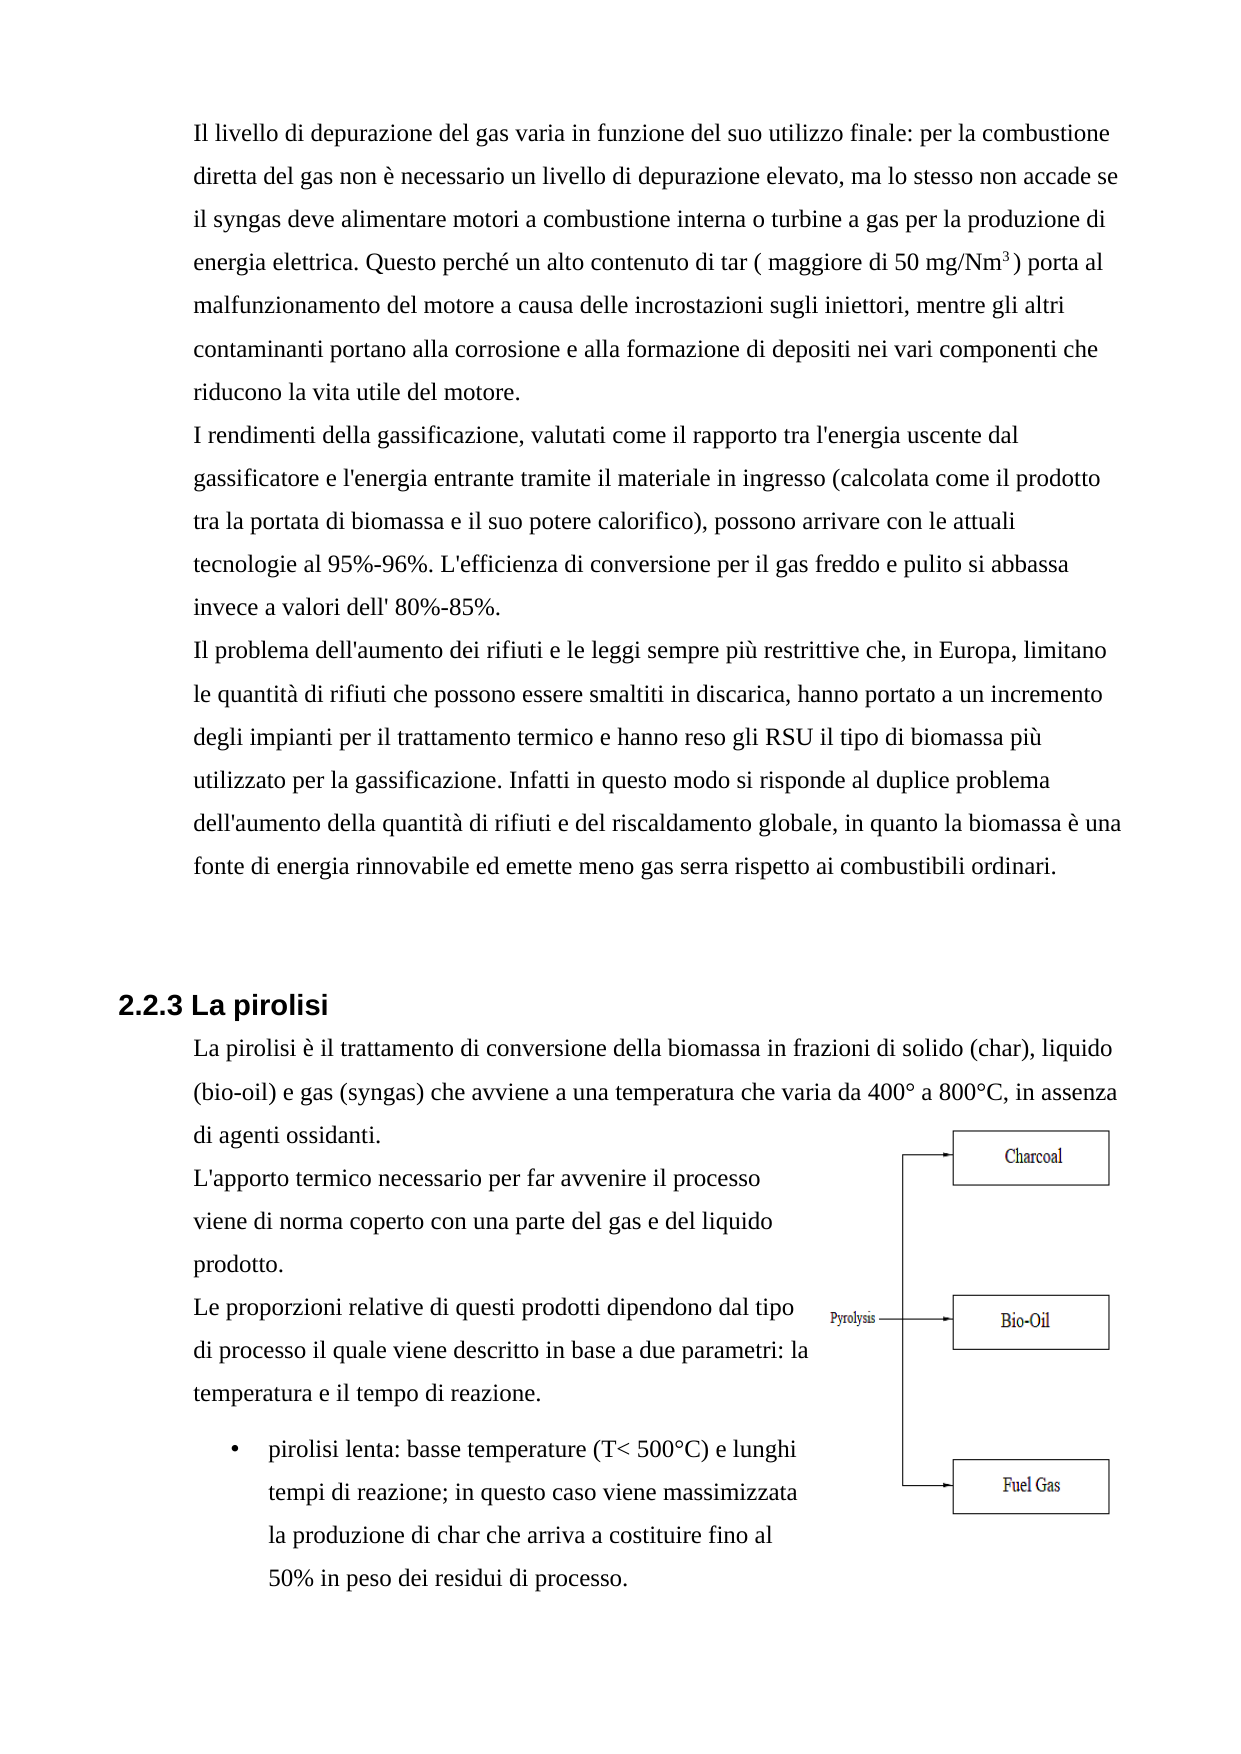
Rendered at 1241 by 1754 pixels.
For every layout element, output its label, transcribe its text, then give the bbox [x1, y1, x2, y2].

list La pirolisi è il trattamento di conversione della biomassa in frazioni di solido (char), liquido (bio-oil) e gas (syngas) che avviene a una temperatura che varia da 400° a 800°C, in assenza di agenti ossidanti. [156, 1033, 1122, 1148]
subtitle 2.2.3 La pirolisi [118, 987, 1122, 1021]
picture [818, 1124, 1119, 1524]
list pirolisi lenta: basse temperature (T< 500°C) e lunghi tempi di reazione; in questo caso viene massimizzata la produzione di char che arriva a costituire fino al 50% in peso dei residui di processo. [231, 1434, 1122, 1592]
list Il livello di depurazione del gas varia in funzione del suo utilizzo finale: per la combustione diretta del gas non è necessario un livello di depurazione elevato, ma lo stesso non accade se il syngas deve alimentare motori a combustione interna o turbine a gas per la produzione di energia elettrica. Questo perché un alto contenuto di tar ( maggiore di 50 mg/Nm3 ) porta al malfunzionamento del motore a causa delle incrostazioni sugli iniettori, mentre gli altri contaminanti portano alla corrosione e alla formazione di depositi nei vari componenti che riducono la vita utile del motore. [156, 118, 1122, 406]
list I rendimenti della gassificazione, valutati come il rapporto tra l'energia uscente dal gassificatore e l'energia entrante tramite il materiale in ingresso (calcolata come il prodotto tra la portata di biomassa e il suo potere calorifico), possono arrivare con le attuali tecnologie al 95%-96%. L'efficienza di conversione per il gas freddo e pulito si abbassa invece a valori dell' 80%-85%. [156, 420, 1122, 621]
list Le proporzioni relative di questi prodotti dipendono dal tipo di processo il quale viene descritto in base a due parametri: la temperatura e il tempo di reazione. [156, 1292, 818, 1407]
list L'apporto termico necessario per far avvenire il processo viene di norma coperto con una parte del gas e del liquido prodotto. [156, 1163, 818, 1278]
list Il problema dell'aumento dei rifiuti e le leggi sempre più restrittive che, in Europa, limitano le quantità di rifiuti che possono essere smaltiti in discarica, hanno portato a un incremento degli impianti per il trattamento termico e hanno reso gli RSU il tipo di biomassa più utilizzato per la gassificazione. Infatti in questo modo si risponde al duplice problema dell'aumento della quantità di rifiuti e del riscaldamento globale, in quanto la biomassa è una fonte di energia rinnovabile ed emette meno gas serra rispetto ai combustibili ordinari. [156, 636, 1122, 880]
